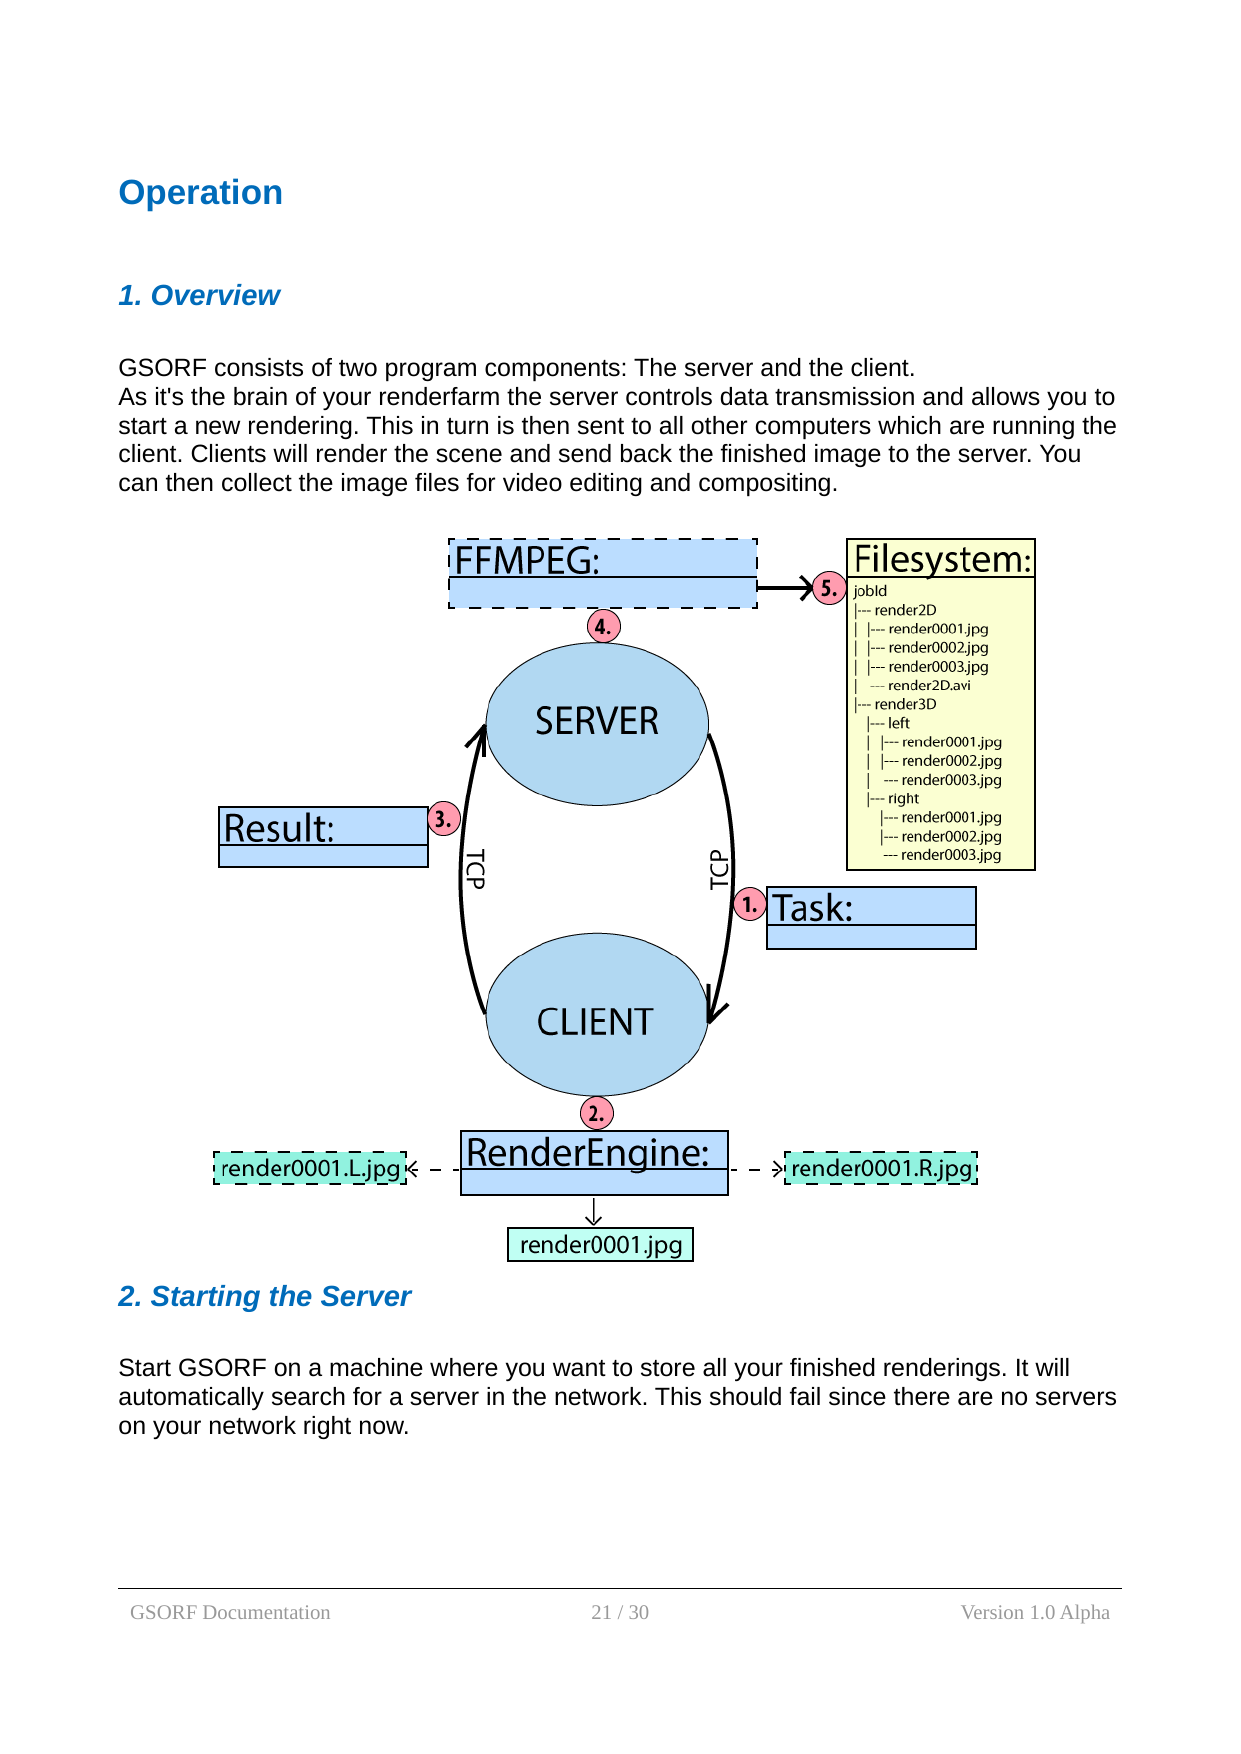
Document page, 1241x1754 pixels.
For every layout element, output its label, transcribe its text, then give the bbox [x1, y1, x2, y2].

subtitle 2. Starting the Server [118, 1279, 1122, 1312]
text GSORF consists of two program components: The server and the client. [118, 353, 1122, 382]
text Start GSORF on a machine where you want to store all your finished renderings. It will automatically search for a server in the network. This should fail since there are no servers on your network right now. [118, 1353, 1122, 1439]
subtitle Operation [118, 172, 1122, 212]
text As it's the brain of your renderfarm the server controls data transmission and allows you to start a new rendering. This in turn is then sent to all other computers which are running the client. Clients will render the scene and send back the finished image to the server. You can then collect the image files for video editing and compositing. [118, 382, 1122, 497]
subtitle 1. Overview [118, 278, 1122, 312]
picture [118, 525, 1123, 1279]
